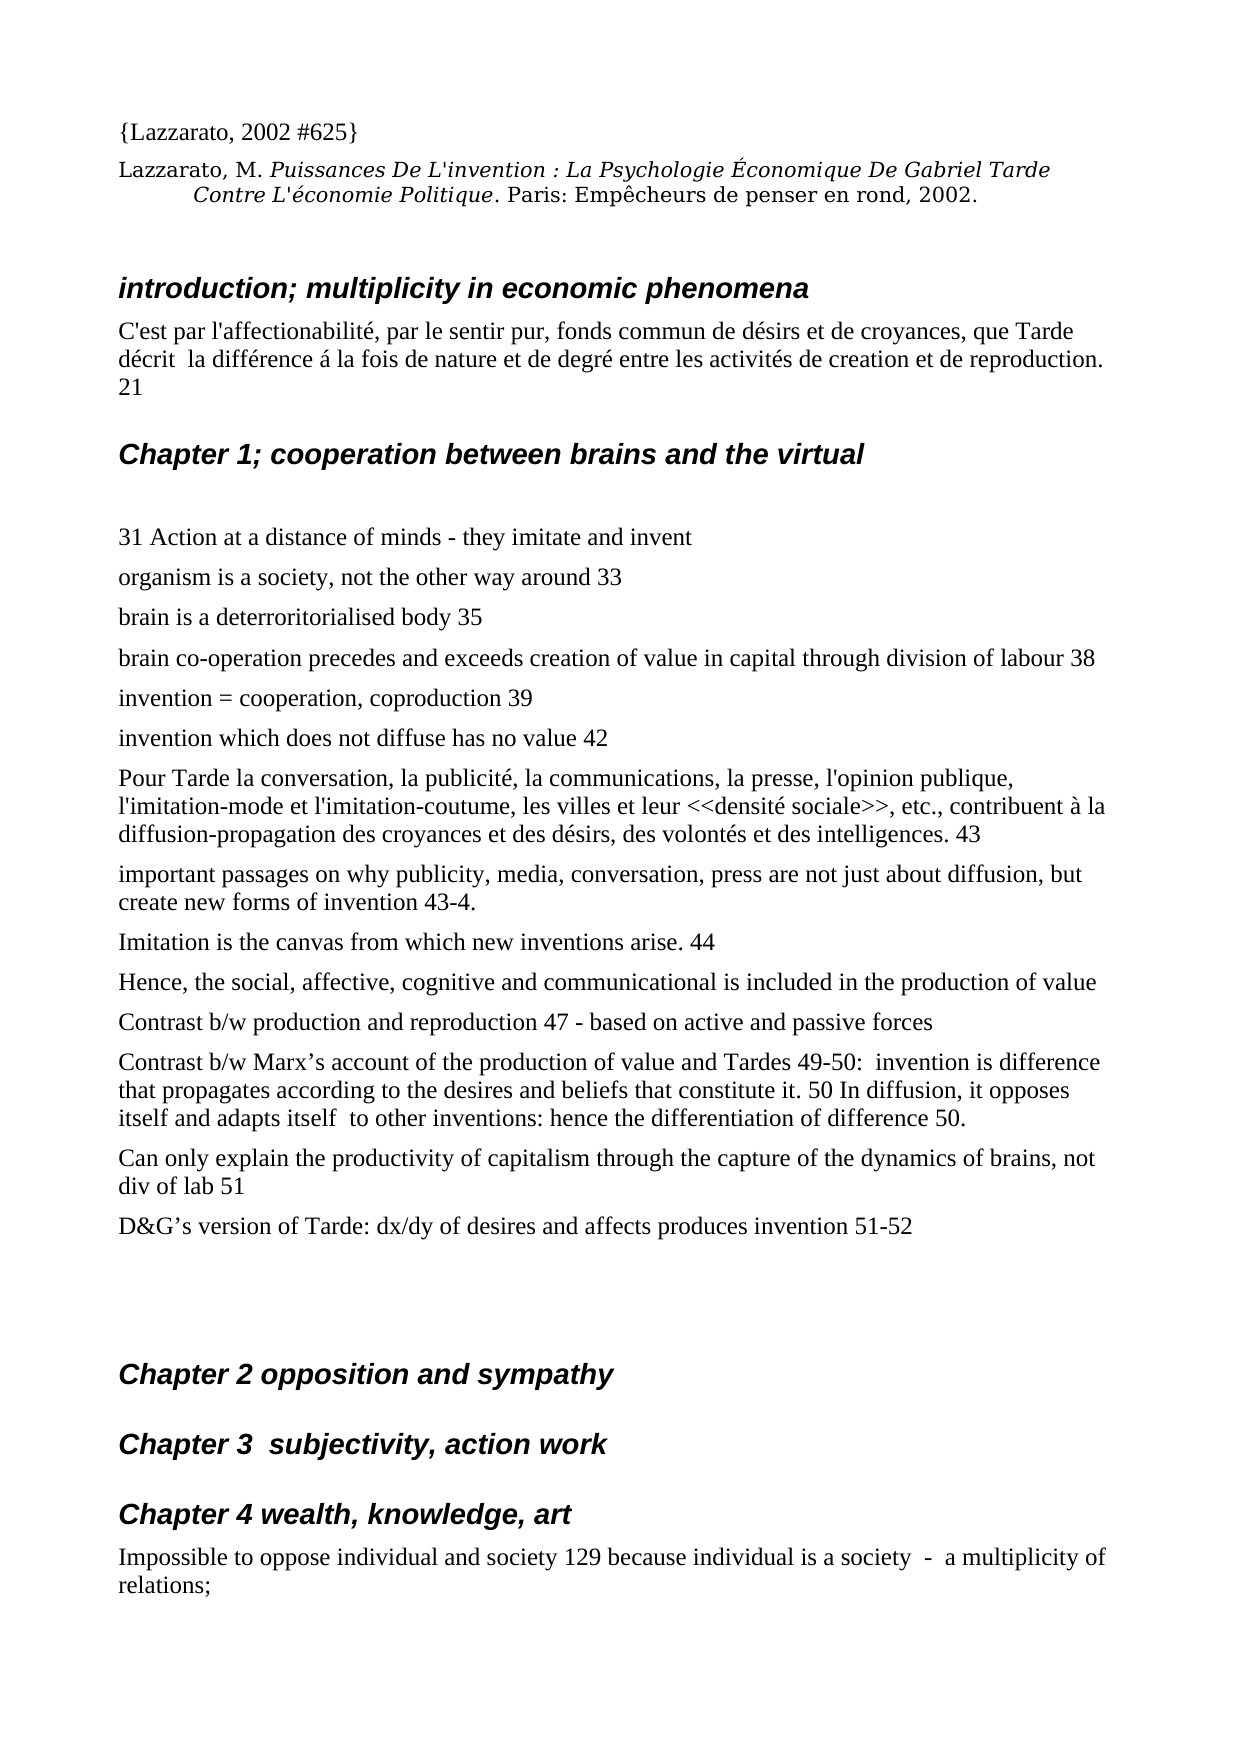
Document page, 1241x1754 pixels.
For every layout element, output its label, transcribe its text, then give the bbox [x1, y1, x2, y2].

text D&G’s version of Tarde: dx/dy of desires and affects produces invention 51-52 [118, 1212, 1122, 1240]
text Impossible to oppose individual and society 129 because individual is a society - a multiplicity of relations; [118, 1543, 1122, 1598]
subtitle introduction; multiplicity in economic phenomena [118, 272, 1122, 305]
text invention which does not diffuse has no value 42 [118, 724, 1122, 752]
text organism is a society, not the other way around 33 [118, 563, 1122, 591]
text important passages on why publicity, media, conversation, press are not just about diffusion, but create new forms of invention 43-4. [118, 860, 1122, 915]
subtitle Chapter 3 subjectivity, action work [118, 1428, 1122, 1460]
text Contrast b/w Marx’s account of the production of value and Tardes 49-50: invention is difference that propagates according to the desires and beliefs that constitute it. 50 In diffusion, it opposes itself and adapts itself to other inventions: hence the differentiation of difference 50. [118, 1048, 1122, 1132]
text Can only explain the productivity of capitalism through the capture of the dynamics of brains, not div of lab 51 [118, 1144, 1122, 1199]
text brain is a deterroritorialised body 35 [118, 603, 1122, 631]
subtitle Chapter 4 wealth, knowledge, art [118, 1498, 1122, 1531]
text brain co-operation precedes and exceeds creation of value in capital through division of labour 38 [118, 644, 1122, 671]
text Contrast b/w production and reproduction 47 - based on active and passive forces [118, 1008, 1122, 1036]
subtitle Chapter 1; cooperation between brains and the virtual [118, 438, 1122, 470]
text {Lazzarato, 2002 #625} [118, 118, 1122, 146]
text C'est par l'affectionabilité, par le sentir pur, fonds commun de désirs et de croyances, que Tarde décrit la différence á la fois de nature et de degré entre les activités de creation et de reproduction. 21 [118, 317, 1122, 400]
subtitle Chapter 2 opposition and sympathy [118, 1358, 1122, 1390]
text 31 Action at a distance of minds - they imitate and invent [118, 523, 1122, 551]
text Lazzarato, M. Puissances De L'invention : La Psychologie Économique De Gabriel Tarde Contre L'économie Politique. Paris: Empêcheurs de penser en rond, 2002. [118, 158, 1122, 207]
text Hence, the social, affective, cognitive and communicational is included in the production of value [118, 968, 1122, 996]
text invention = cooperation, coproduction 39 [118, 684, 1122, 712]
text Imitation is the canvas from which new inventions arise. 44 [118, 928, 1122, 956]
text Pour Tarde la conversation, la publicité, la communications, la presse, l'opinion publique, l'imitation-mode et l'imitation-coutume, les villes et leur <<densité sociale>>, etc., contribuent à la diffusion-propagation des croyances et des désirs, des volontés et des intelligences. 43 [118, 764, 1122, 847]
